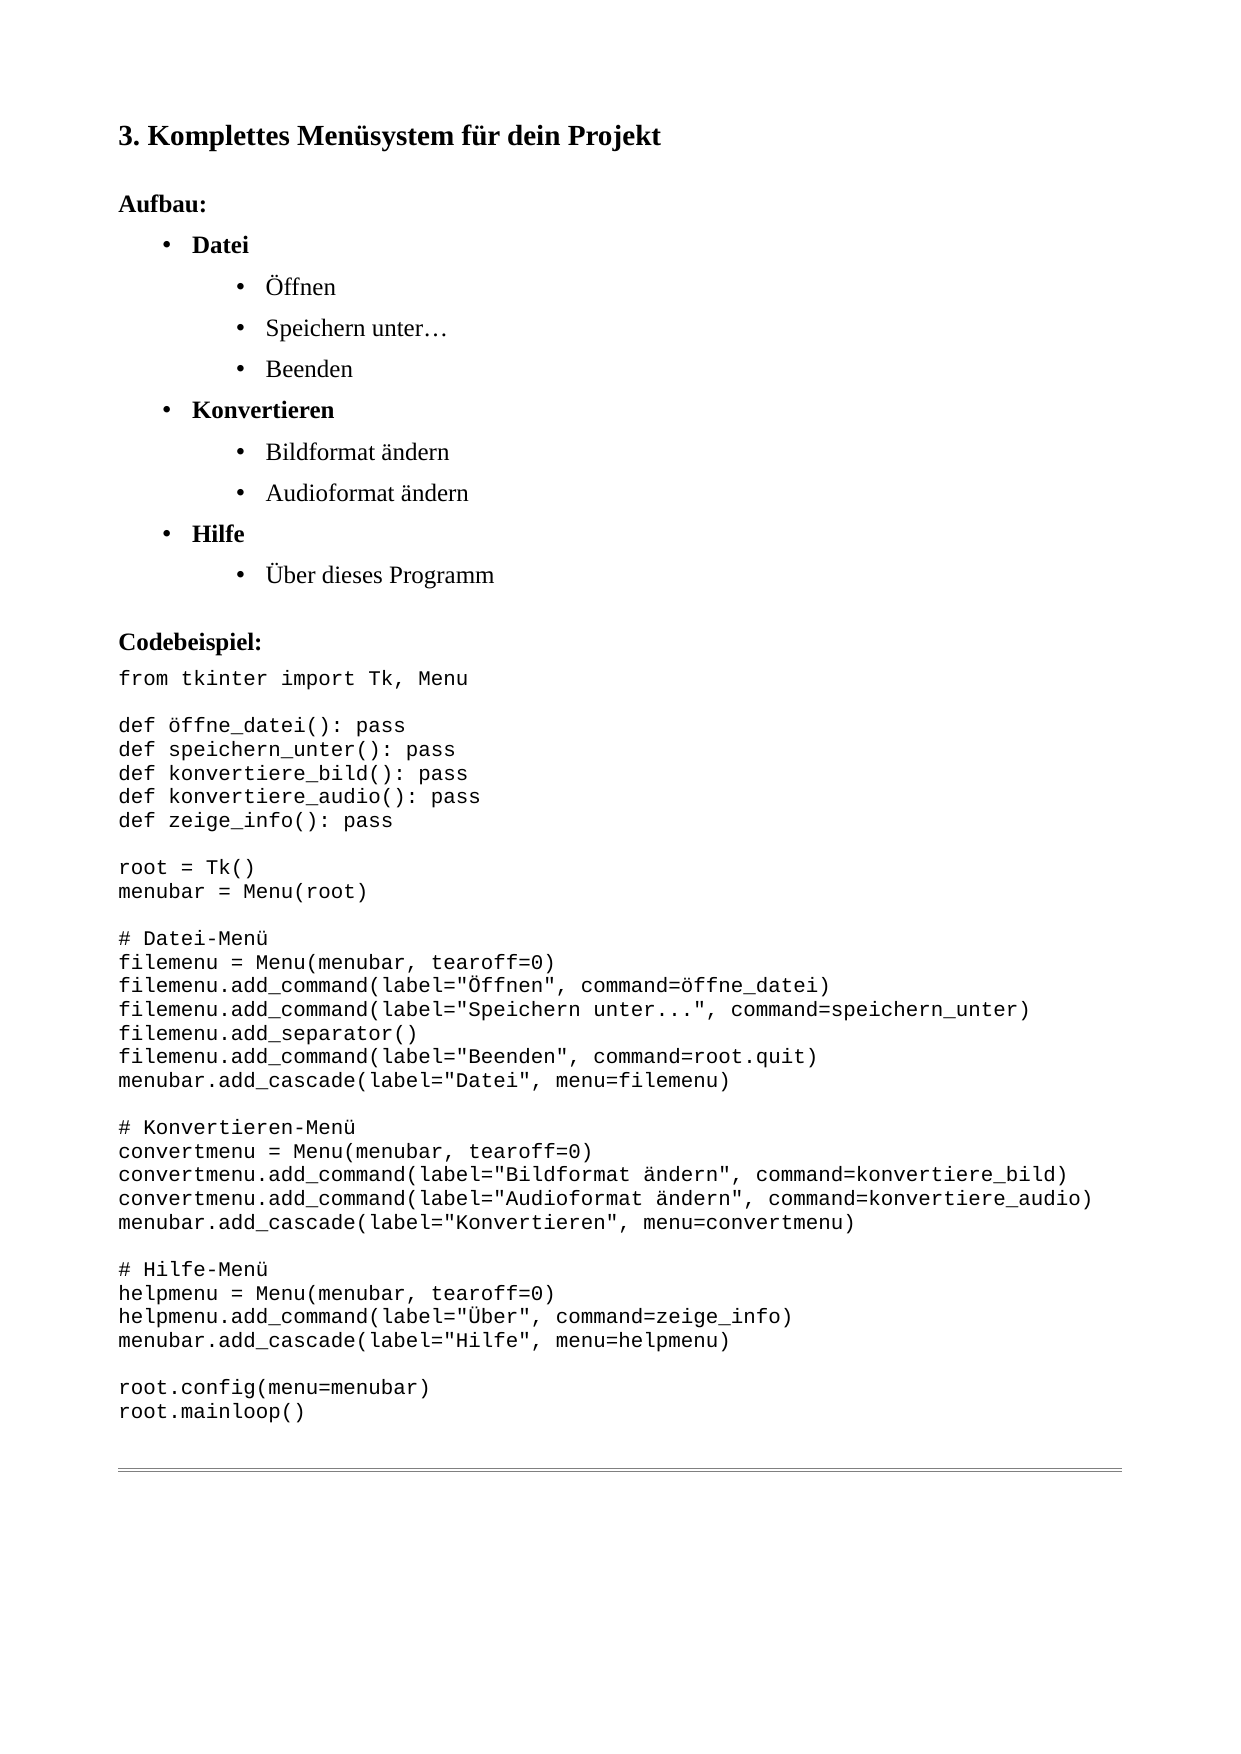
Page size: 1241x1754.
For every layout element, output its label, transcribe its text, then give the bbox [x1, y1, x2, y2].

text # Hilfe-Menü [118, 1259, 1122, 1283]
text def zeige_info(): pass [118, 810, 1122, 833]
text from tkinter import Tk, Menu [118, 668, 1122, 692]
text helpmenu.add_command(label="Über", command=zeige_info) [118, 1306, 1122, 1330]
subtitle Aufbau: [118, 189, 1122, 218]
list Bildformat ändern [236, 437, 1122, 465]
list Datei [162, 230, 1122, 259]
subtitle 3. Komplettes Menüsystem für dein Projekt [118, 118, 1122, 152]
text menubar.add_cascade(label="Datei", menu=filemenu) [118, 1070, 1122, 1093]
text root.config(menu=menubar) [118, 1377, 1122, 1401]
text # Konvertieren-Menü [118, 1117, 1122, 1141]
text menubar.add_cascade(label="Hilfe", menu=helpmenu) [118, 1330, 1122, 1354]
text # Datei-Menü [118, 928, 1122, 952]
list Öffnen [236, 272, 1122, 300]
text filemenu.add_command(label="Öffnen", command=öffne_datei) [118, 975, 1122, 999]
text menubar.add_cascade(label="Konvertieren", menu=convertmenu) [118, 1212, 1122, 1235]
list Speichern unter… [236, 313, 1122, 342]
list Audioformat ändern [236, 478, 1122, 507]
text convertmenu = Menu(menubar, tearoff=0) [118, 1141, 1122, 1164]
text root.mainloop() [118, 1401, 1122, 1424]
subtitle Codebeispiel: [118, 627, 1122, 655]
text convertmenu.add_command(label="Bildformat ändern", command=konvertiere_bild) [118, 1164, 1122, 1188]
text def speichern_unter(): pass [118, 739, 1122, 762]
text def konvertiere_audio(): pass [118, 786, 1122, 810]
text filemenu.add_separator() [118, 1023, 1122, 1046]
text def konvertiere_bild(): pass [118, 762, 1122, 786]
text convertmenu.add_command(label="Audioformat ändern", command=konvertiere_audio) [118, 1188, 1122, 1212]
text root = Tk() [118, 857, 1122, 881]
list Beenden [236, 354, 1122, 383]
text filemenu.add_command(label="Beenden", command=root.quit) [118, 1046, 1122, 1070]
text filemenu = Menu(menubar, tearoff=0) [118, 952, 1122, 975]
text def öffne_datei(): pass [118, 715, 1122, 739]
list Über dieses Programm [236, 560, 1122, 589]
text filemenu.add_command(label="Speichern unter...", command=speichern_unter) [118, 999, 1122, 1023]
list Hilfe [162, 519, 1122, 548]
text helpmenu = Menu(menubar, tearoff=0) [118, 1283, 1122, 1306]
list Konvertieren [162, 395, 1122, 424]
text menubar = Menu(root) [118, 881, 1122, 904]
